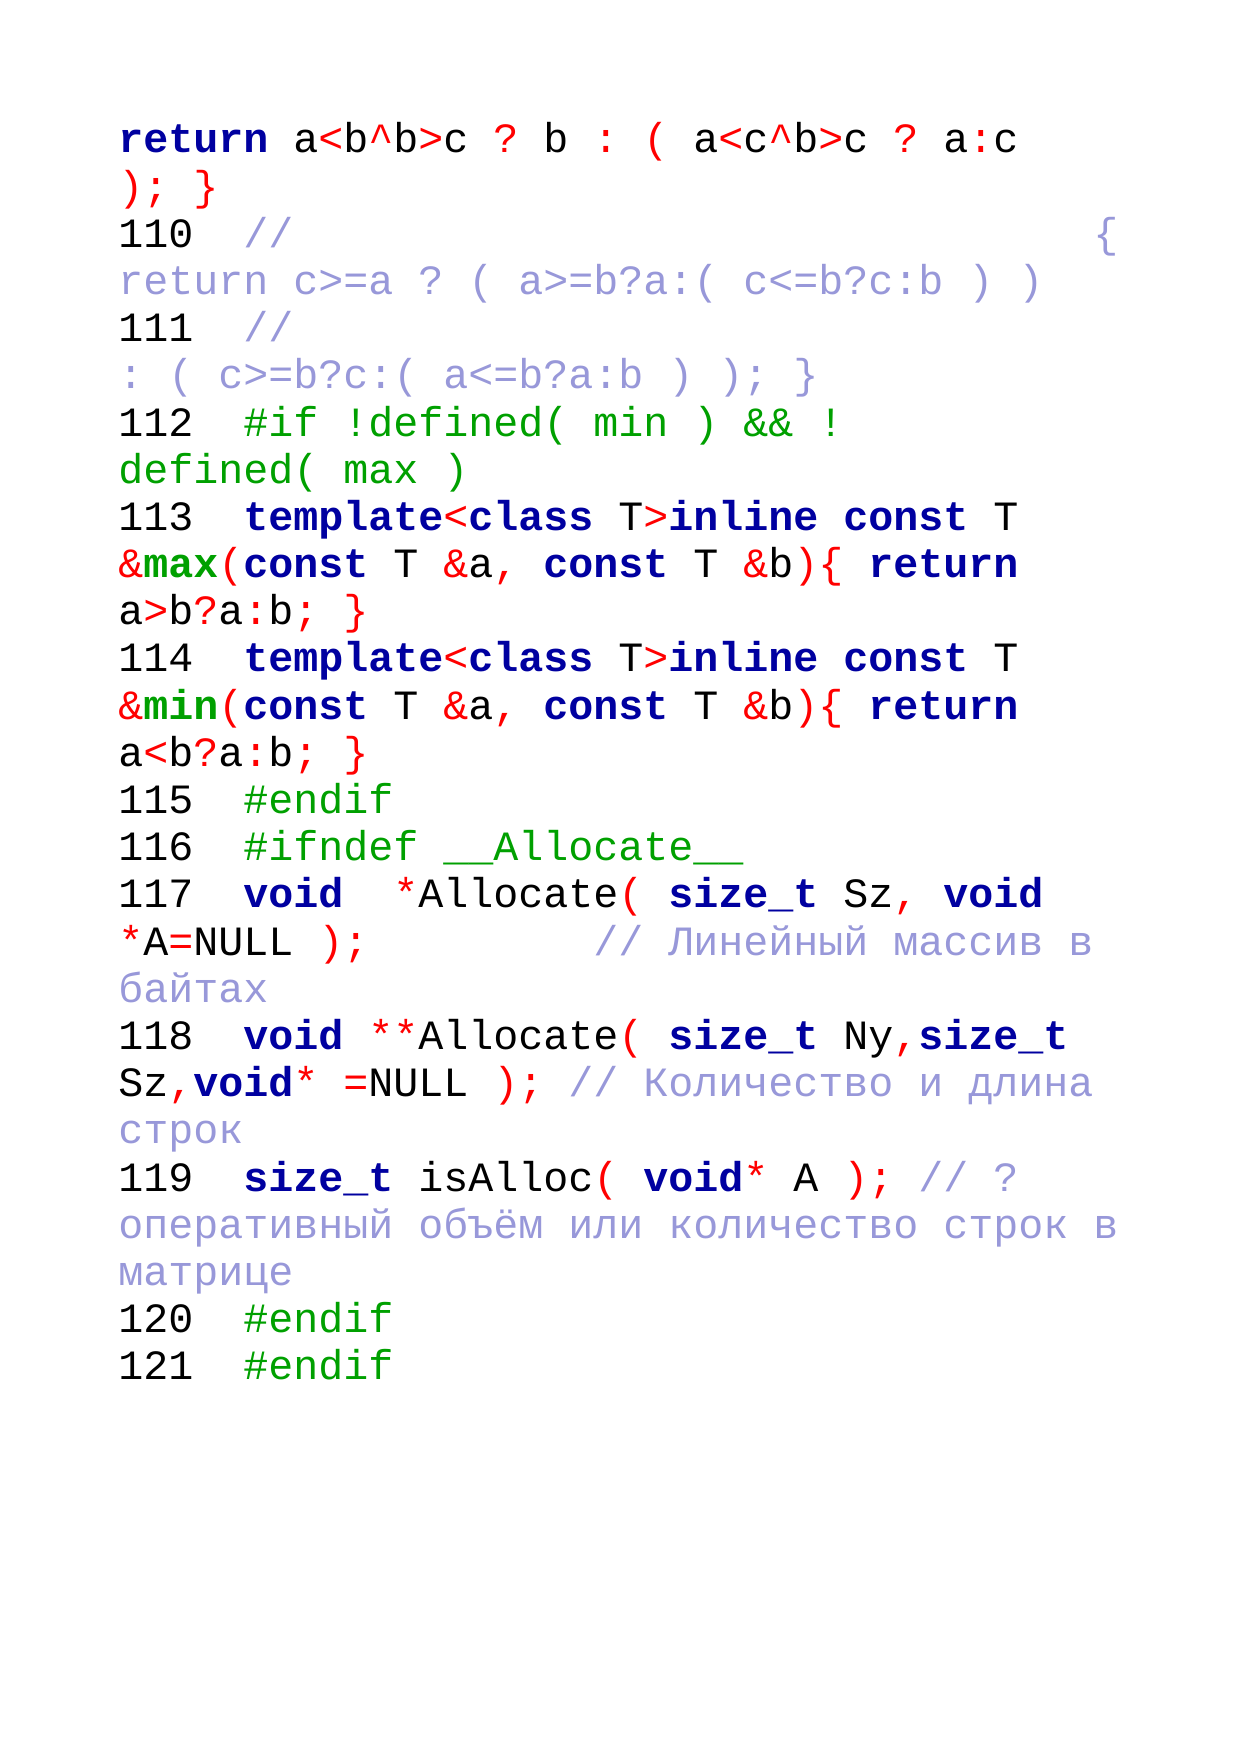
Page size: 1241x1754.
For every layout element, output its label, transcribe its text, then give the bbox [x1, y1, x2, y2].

subtitle 115 #endif [118, 779, 1122, 826]
subtitle 113 template<class T>inline const T &max(const T &a, const T &b){ return a>b?a:b; } [118, 496, 1122, 637]
subtitle 112 #if !defined( min ) && !defined( max ) [118, 401, 1122, 496]
subtitle 118 void **Allocate( size_t Ny,size_t Sz,void* =NULL ); // Количество и длина строк [118, 1015, 1122, 1156]
subtitle 121 #endif [118, 1345, 1122, 1392]
subtitle 116 #ifndef __Allocate__ [118, 826, 1122, 873]
subtitle 117 void *Allocate( size_t Sz, void *A=NULL ); // Линейный массив в байтах [118, 873, 1122, 1015]
subtitle return a<b^b>c ? b : ( a<c^b>c ? a:c ); } [118, 118, 1122, 212]
subtitle 111 // : ( c>=b?c:( a<=b?a:b ) ); } [118, 307, 1122, 401]
subtitle 119 size_t isAlloc( void* A ); // ?оперативный объём или количество строк в матрице [118, 1156, 1122, 1298]
subtitle 120 #endif [118, 1298, 1122, 1345]
subtitle 114 template<class T>inline const T &min(const T &a, const T &b){ return a<b?a:b; } [118, 637, 1122, 779]
subtitle 110 // { return c>=a ? ( a>=b?a:( c<=b?c:b ) ) [118, 212, 1122, 307]
